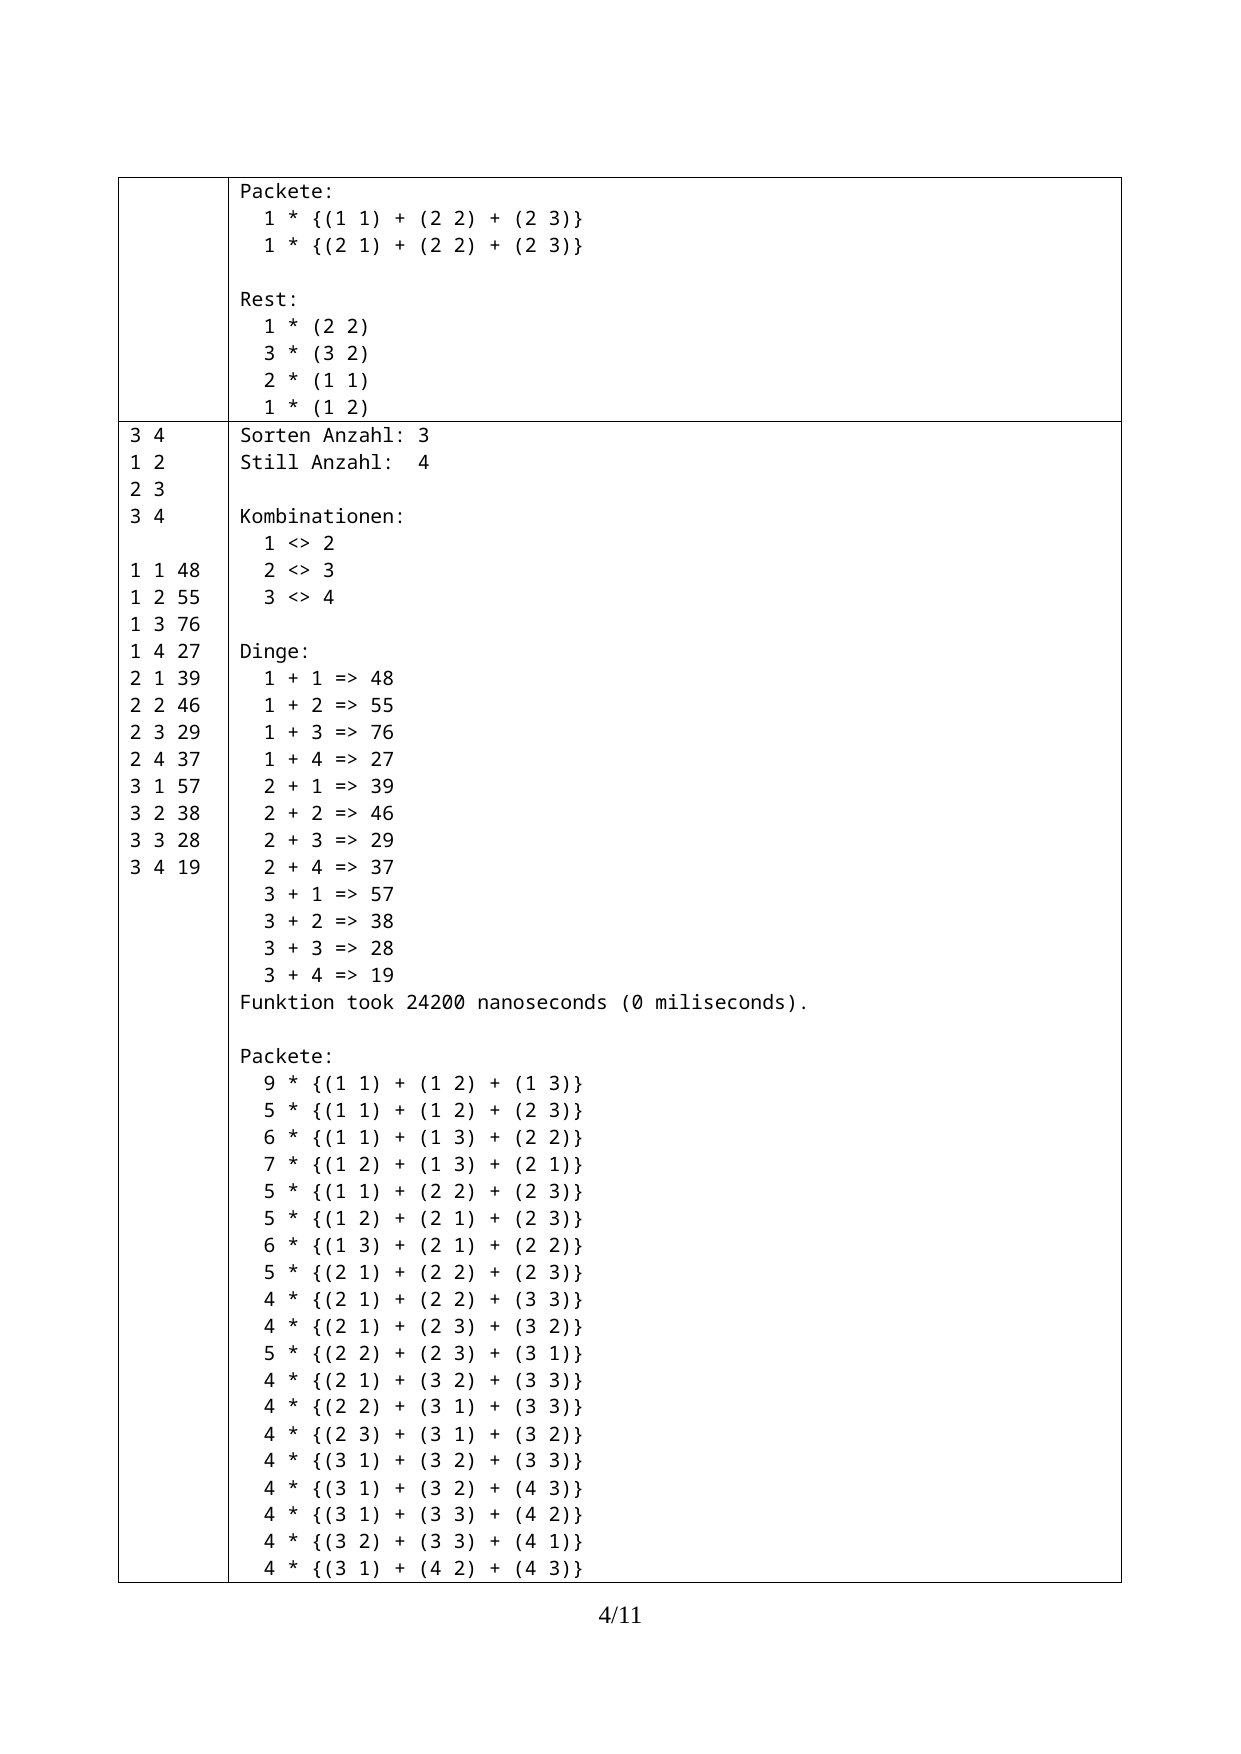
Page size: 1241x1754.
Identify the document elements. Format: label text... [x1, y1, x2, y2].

table_cell [119, 178, 228, 421]
table_cell 3 4 1 2 2 3 3 4 1 1 48 1 2 55 1 3 76 1 4 27 2 1 39 2 2 46 2 3 29 2 4 37 3 1 57 3 2 38 3 3 28 3 4 19 [119, 422, 228, 1582]
table_cell Packete: 1 * {(1 1) + (2 2) + (2 3)} 1 * {(2 1) + (2 2) + (2 3)} Rest: 1 * (2 2) 3 * (3 2) 2 * (1 1) 1 * (1 2) [229, 178, 1121, 421]
table_cell Sorten Anzahl: 3 Still Anzahl: 4 Kombinationen: 1 <> 2 2 <> 3 3 <> 4 Dinge: 1 + 1 => 48 1 + 2 => 55 1 + 3 => 76 1 + 4 => 27 2 + 1 => 39 2 + 2 => 46 2 + 3 => 29 2 + 4 => 37 3 + 1 => 57 3 + 2 => 38 3 + 3 => 28 3 + 4 => 19 Funktion took 24200 nanoseconds (0 miliseconds). Packete: 9 * {(1 1) + (1 2) + (1 3)} 5 * {(1 1) + (1 2) + (2 3)} 6 * {(1 1) + (1 3) + (2 2)} 7 * {(1 2) + (1 3) + (2 1)} 5 * {(1 1) + (2 2) + (2 3)} 5 * {(1 2) + (2 1) + (2 3)} 6 * {(1 3) + (2 1) + (2 2)} 5 * {(2 1) + (2 2) + (2 3)} 4 * {(2 1) + (2 2) + (3 3)} 4 * {(2 1) + (2 3) + (3 2)} 5 * {(2 2) + (2 3) + (3 1)} 4 * {(2 1) + (3 2) + (3 3)} 4 * {(2 2) + (3 1) + (3 3)} 4 * {(2 3) + (3 1) + (3 2)} 4 * {(3 1) + (3 2) + (3 3)} 4 * {(3 1) + (3 2) + (4 3)} 4 * {(3 1) + (3 3) + (4 2)} 4 * {(3 2) + (3 3) + (4 1)} 4 * {(3 1) + (4 2) + (4 3)} [229, 422, 1121, 1582]
